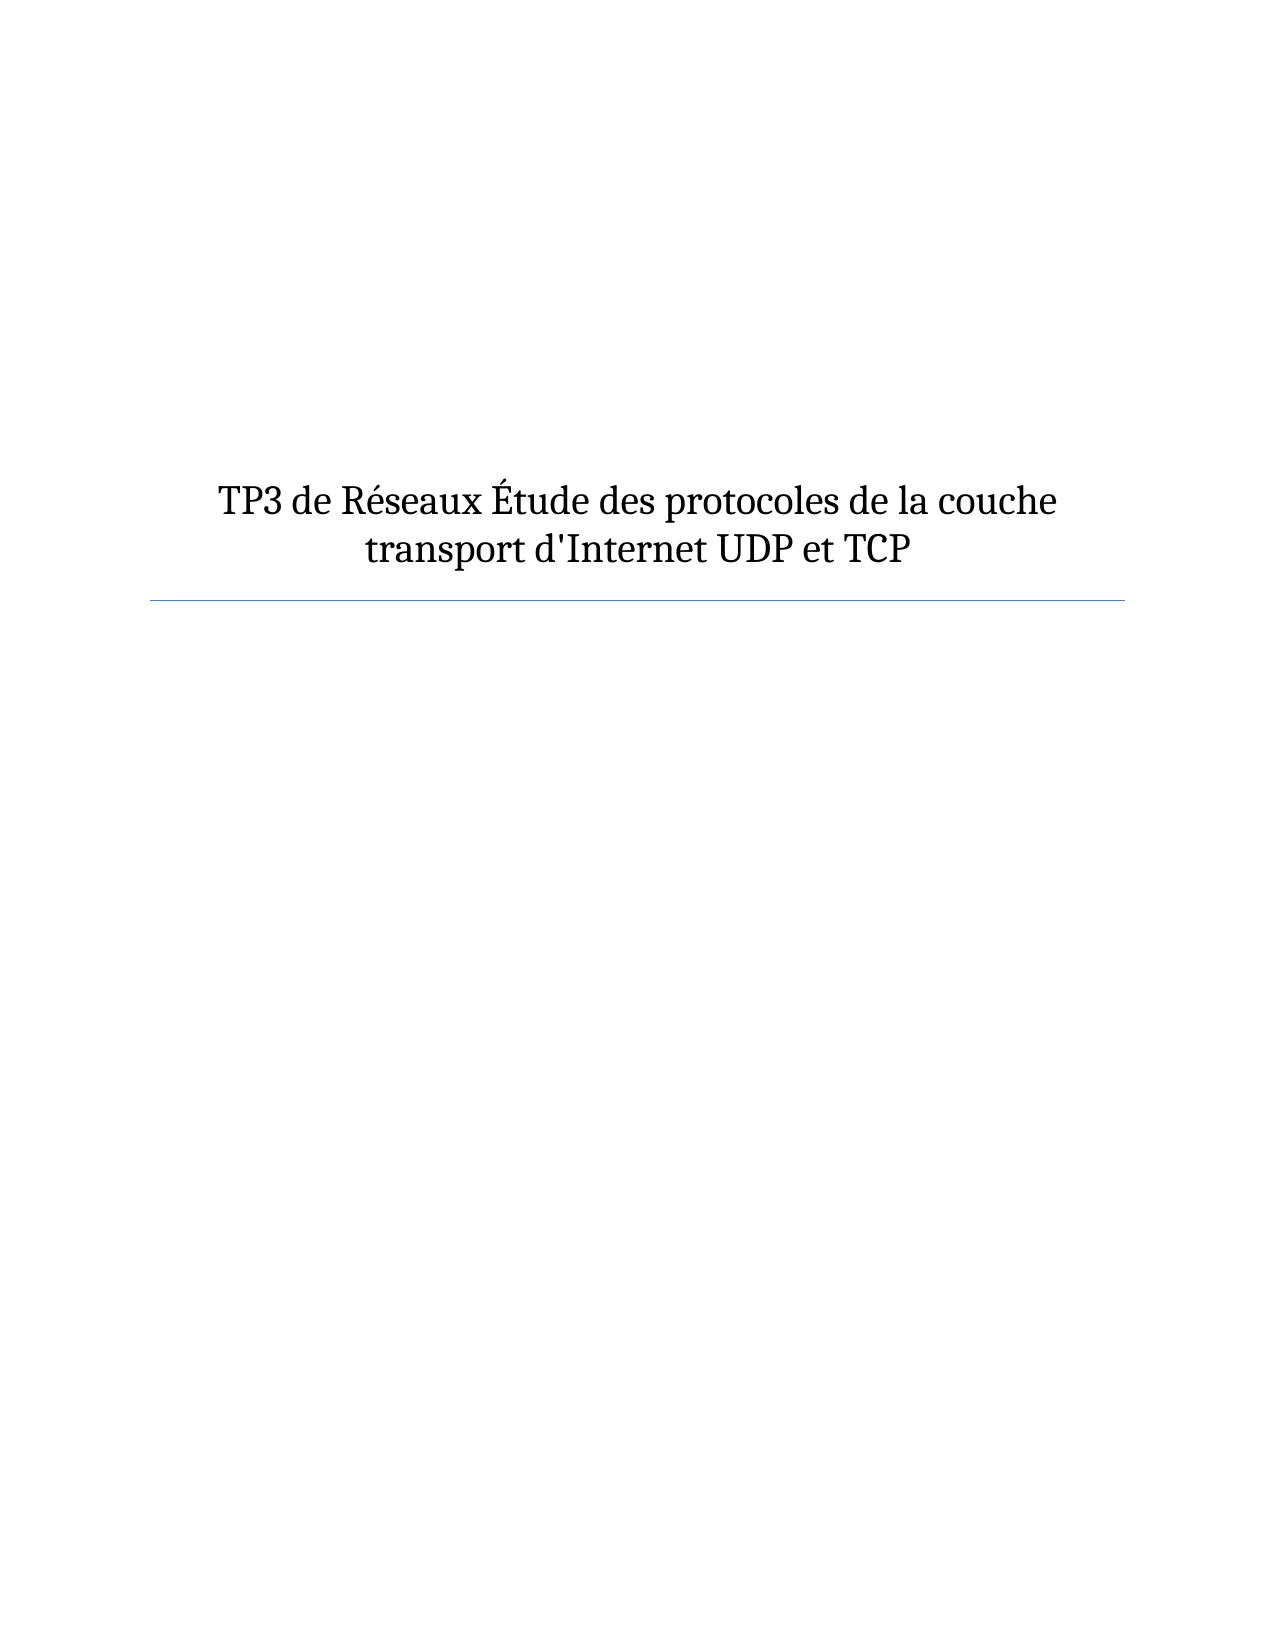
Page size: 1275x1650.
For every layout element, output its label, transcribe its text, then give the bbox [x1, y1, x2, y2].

table_cell [150, 750, 1125, 787]
table_header [150, 150, 1125, 450]
table_cell [150, 675, 1125, 712]
table_cell TP3 de Réseaux Étude des protocoles de la couche transport d'Internet UDP et TCP [150, 450, 1125, 600]
table_cell [150, 601, 1125, 675]
table_header [150, 848, 1125, 876]
table_cell [150, 713, 1125, 750]
